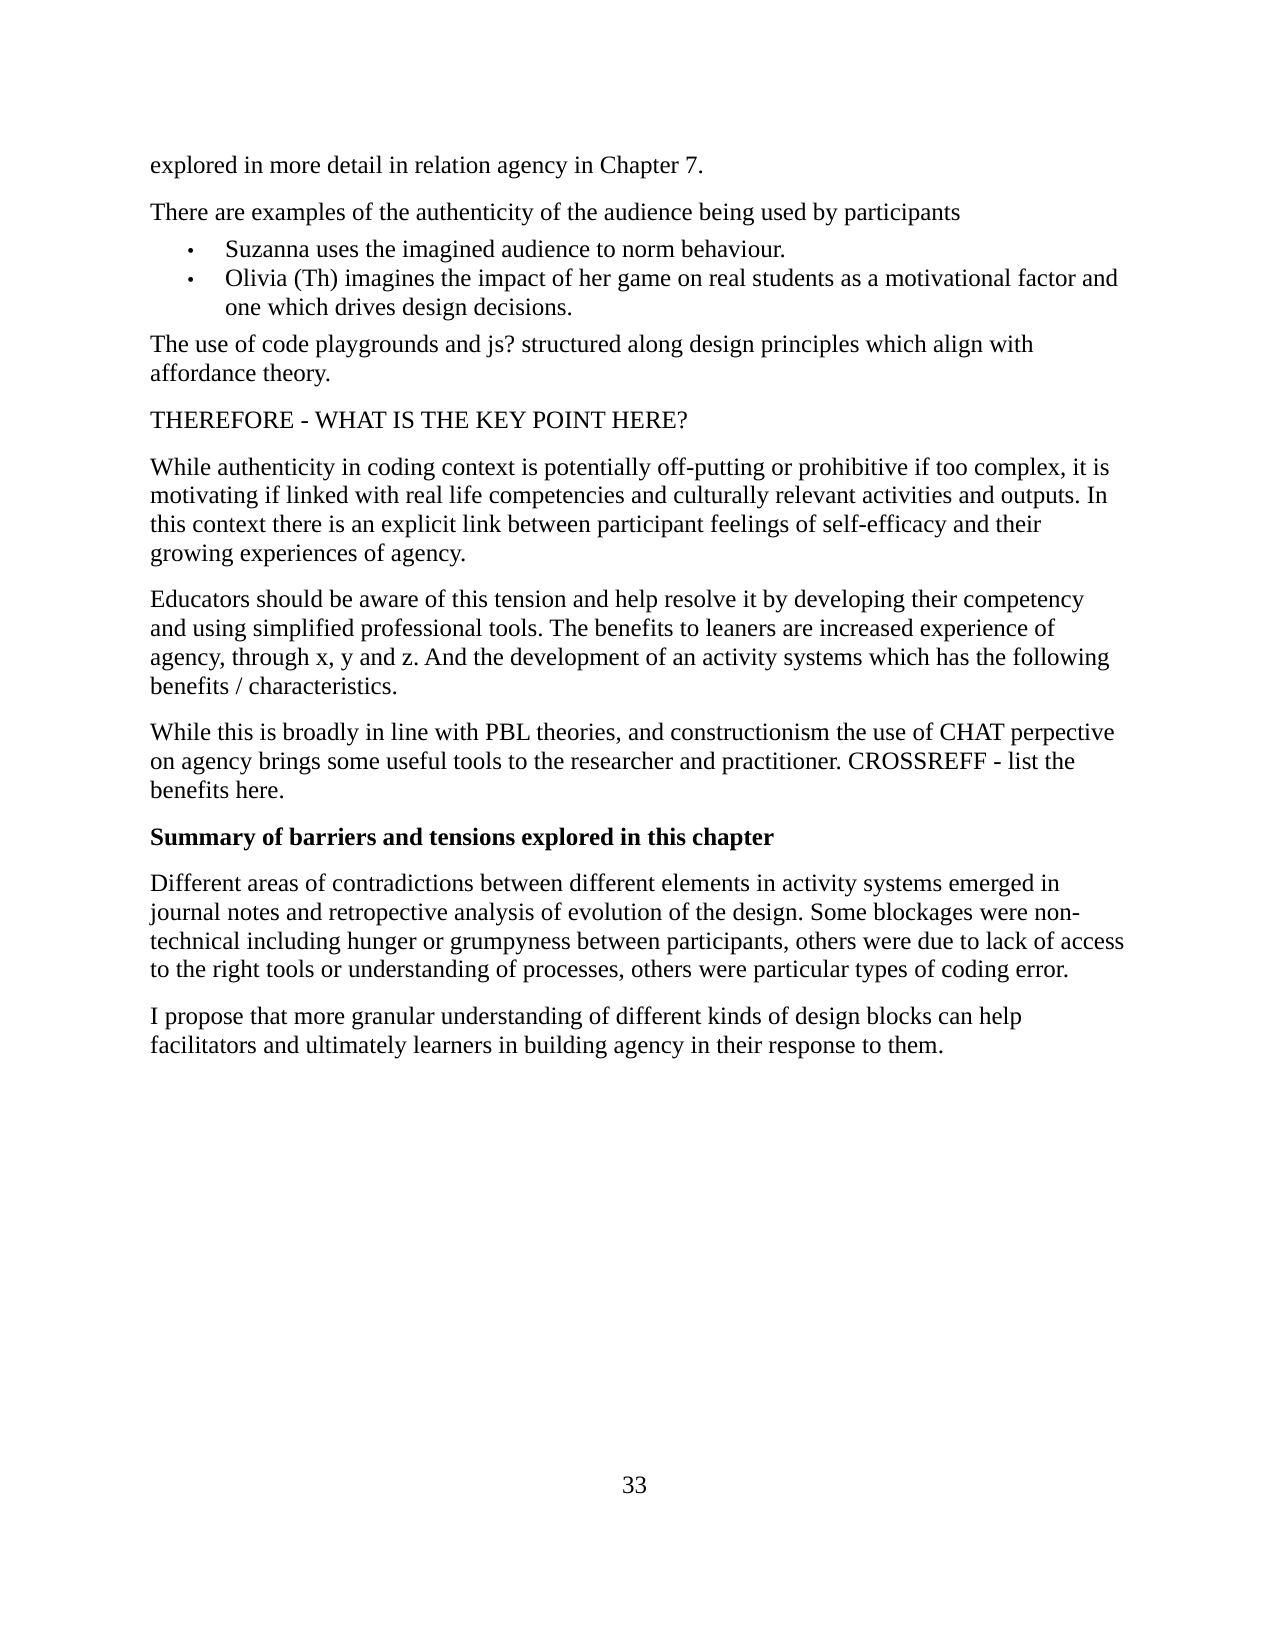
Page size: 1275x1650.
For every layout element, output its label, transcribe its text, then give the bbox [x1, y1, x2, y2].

list Suzanna uses the imagined audience to norm behaviour. [187, 234, 1125, 263]
text There are examples of the authenticity of the audience being used by participants [150, 197, 1125, 225]
text The use of code playgrounds and js? structured along design principles which align with affordance theory. [150, 329, 1125, 387]
text Different areas of contradictions between different elements in activity systems emerged in journal notes and retropective analysis of evolution of the design. Some blockages were non-technical including hunger or grumpyness between participants, others were due to lack of access to the right tools or understanding of processes, others were particular types of coding error. [150, 868, 1125, 983]
list Olivia (Th) imagines the impact of her game on real students as a motivational factor and one which drives design decisions. [187, 263, 1125, 321]
text Educators should be aware of this tension and help resolve it by developing their competency and using simplified professional tools. The benefits to leaners are increased experience of agency, through x, y and z. And the development of an activity systems which has the following benefits / characteristics. [150, 584, 1125, 699]
text Summary of barriers and tensions explored in this chapter [150, 822, 1125, 850]
text I propose that more granular understanding of different kinds of design blocks can help facilitators and ultimately learners in building agency in their response to them. [150, 1001, 1125, 1059]
text While this is broadly in line with PBL theories, and constructionism the use of CHAT perpective on agency brings some useful tools to the researcher and practitioner. CROSSREFF - list the benefits here. [150, 717, 1125, 804]
text THEREFORE - WHAT IS THE KEY POINT HERE? [150, 405, 1125, 434]
text While authenticity in coding context is potentially off-putting or prohibitive if too complex, it is motivating if linked with real life competencies and culturally relevant activities and outputs. In this context there is an explicit link between participant feelings of self-efficacy and their growing experiences of agency. [150, 452, 1125, 567]
text explored in more detail in relation agency in Chapter 7. [150, 150, 1125, 179]
